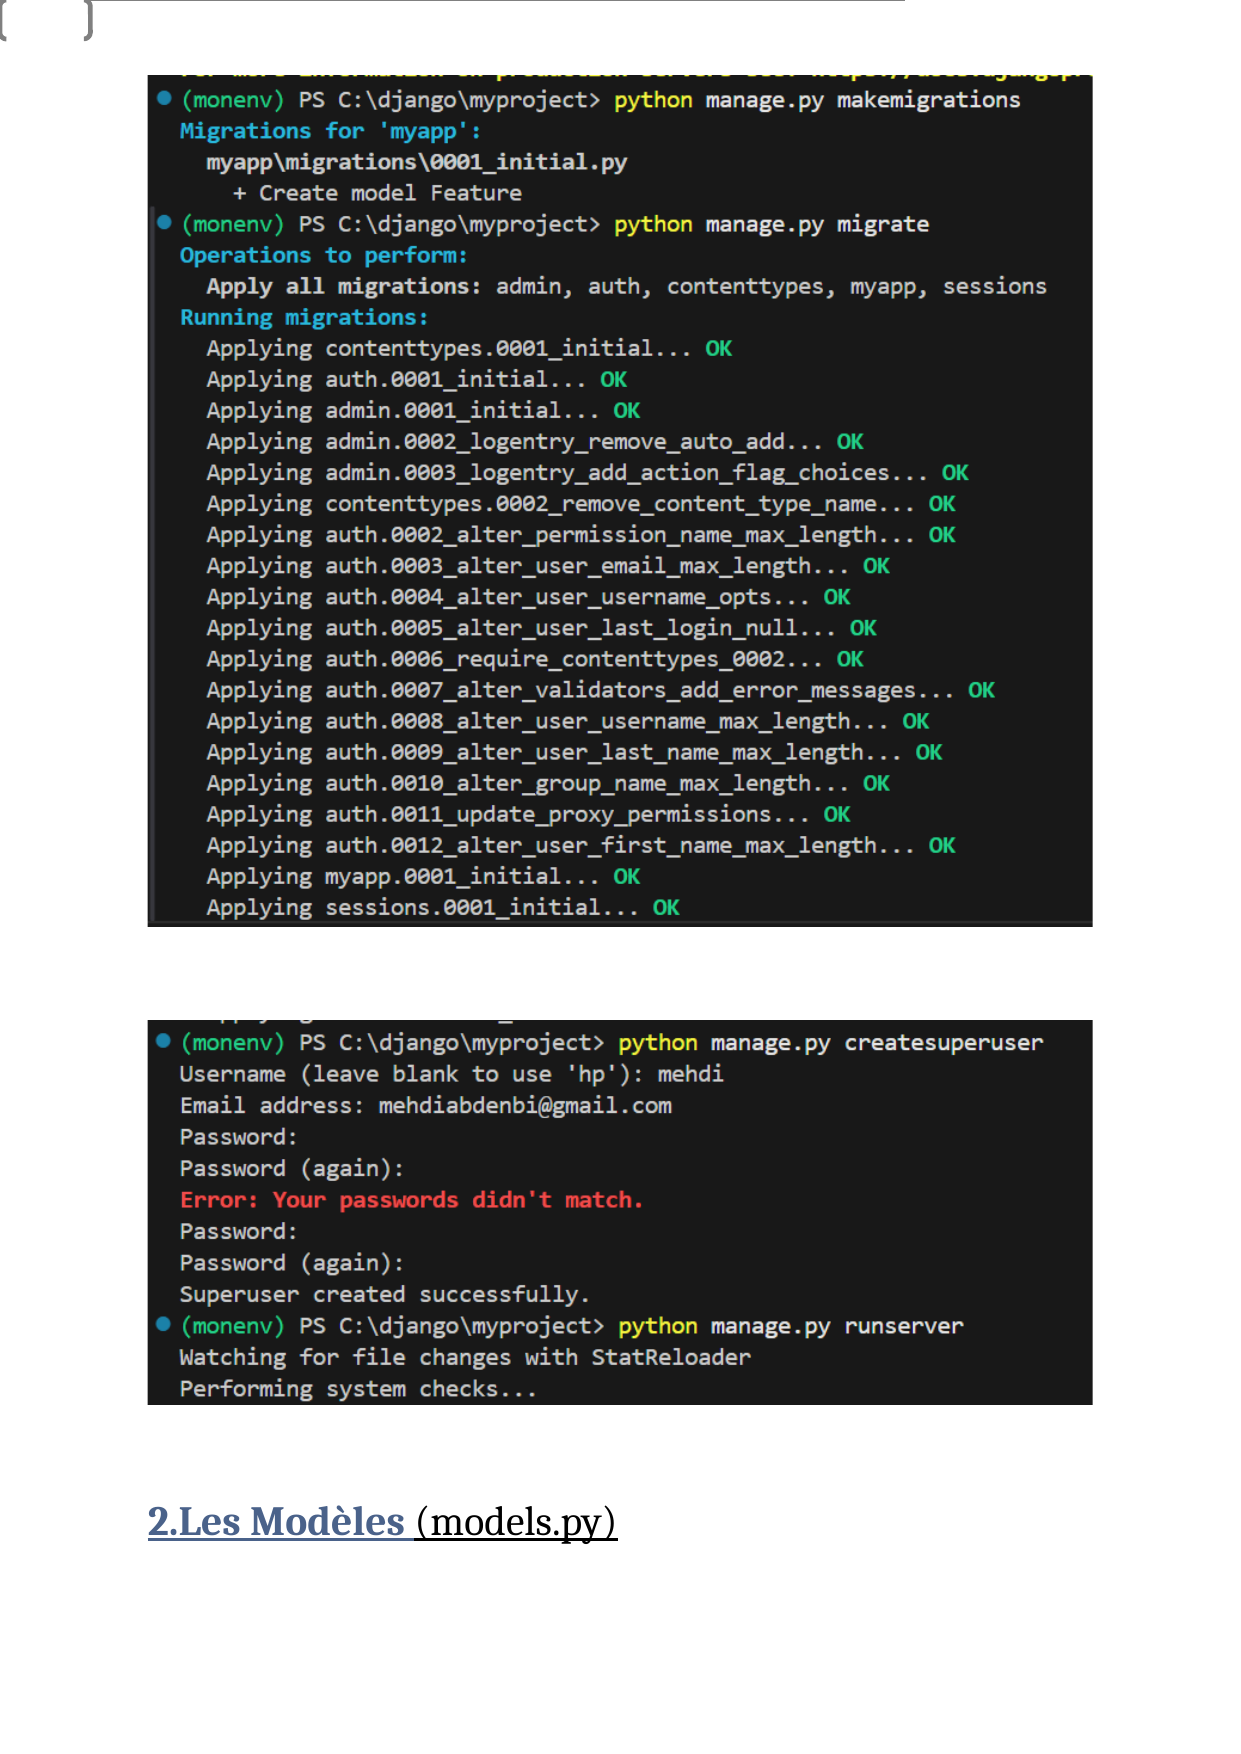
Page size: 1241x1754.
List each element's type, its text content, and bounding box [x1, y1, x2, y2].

text 2.Les Modèles (models.py) [148, 1498, 1093, 1546]
